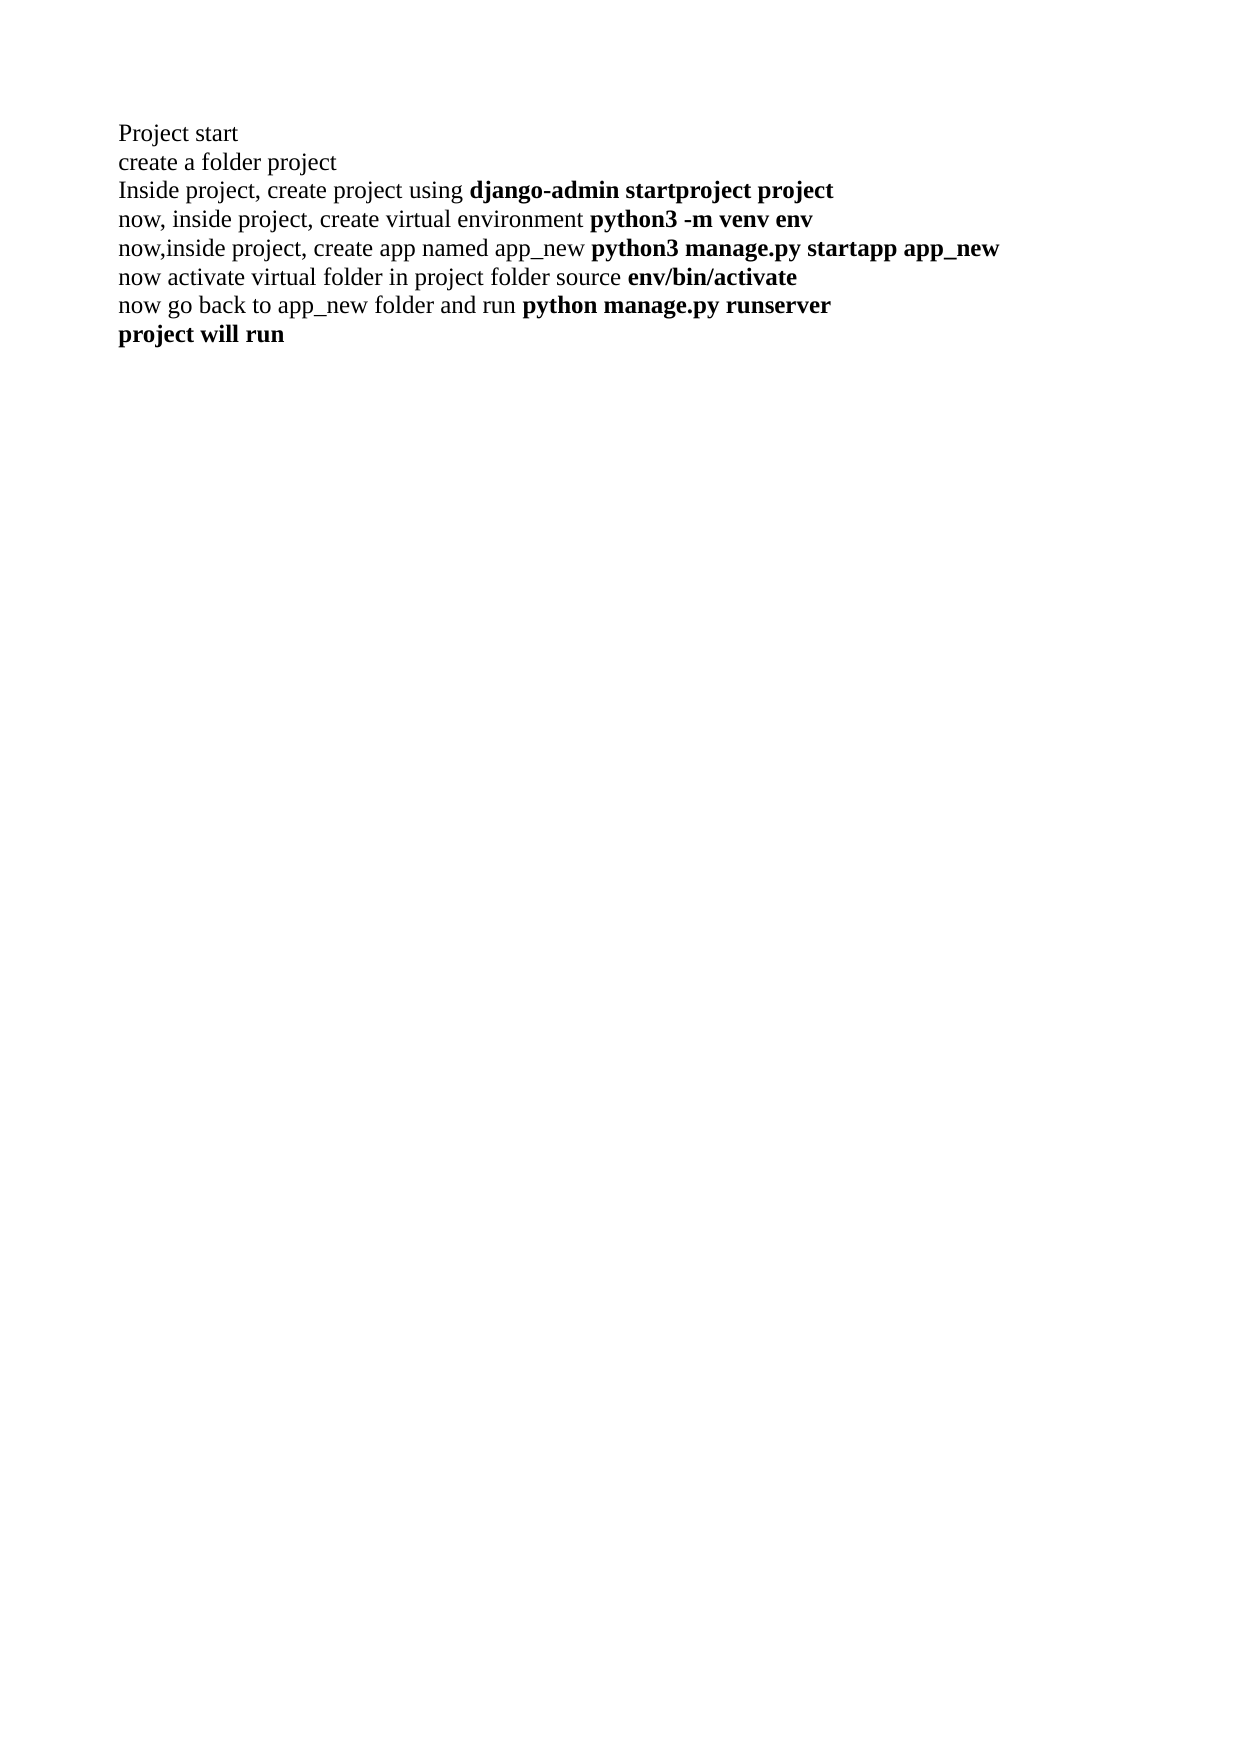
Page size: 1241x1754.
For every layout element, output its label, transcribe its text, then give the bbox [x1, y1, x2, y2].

text now go back to app_new folder and run python manage.py runserver [118, 291, 1122, 319]
text now,inside project, create app named app_new python3 manage.py startapp app_new [118, 233, 1122, 262]
text now activate virtual folder in project folder source env/bin/activate [118, 262, 1122, 291]
text project will run [118, 319, 1122, 348]
text Inside project, create project using django-admin startproject project [118, 176, 1122, 204]
text create a folder project [118, 147, 1122, 176]
text Project start [118, 118, 1122, 147]
text now, inside project, create virtual environment python3 -m venv env [118, 204, 1122, 233]
